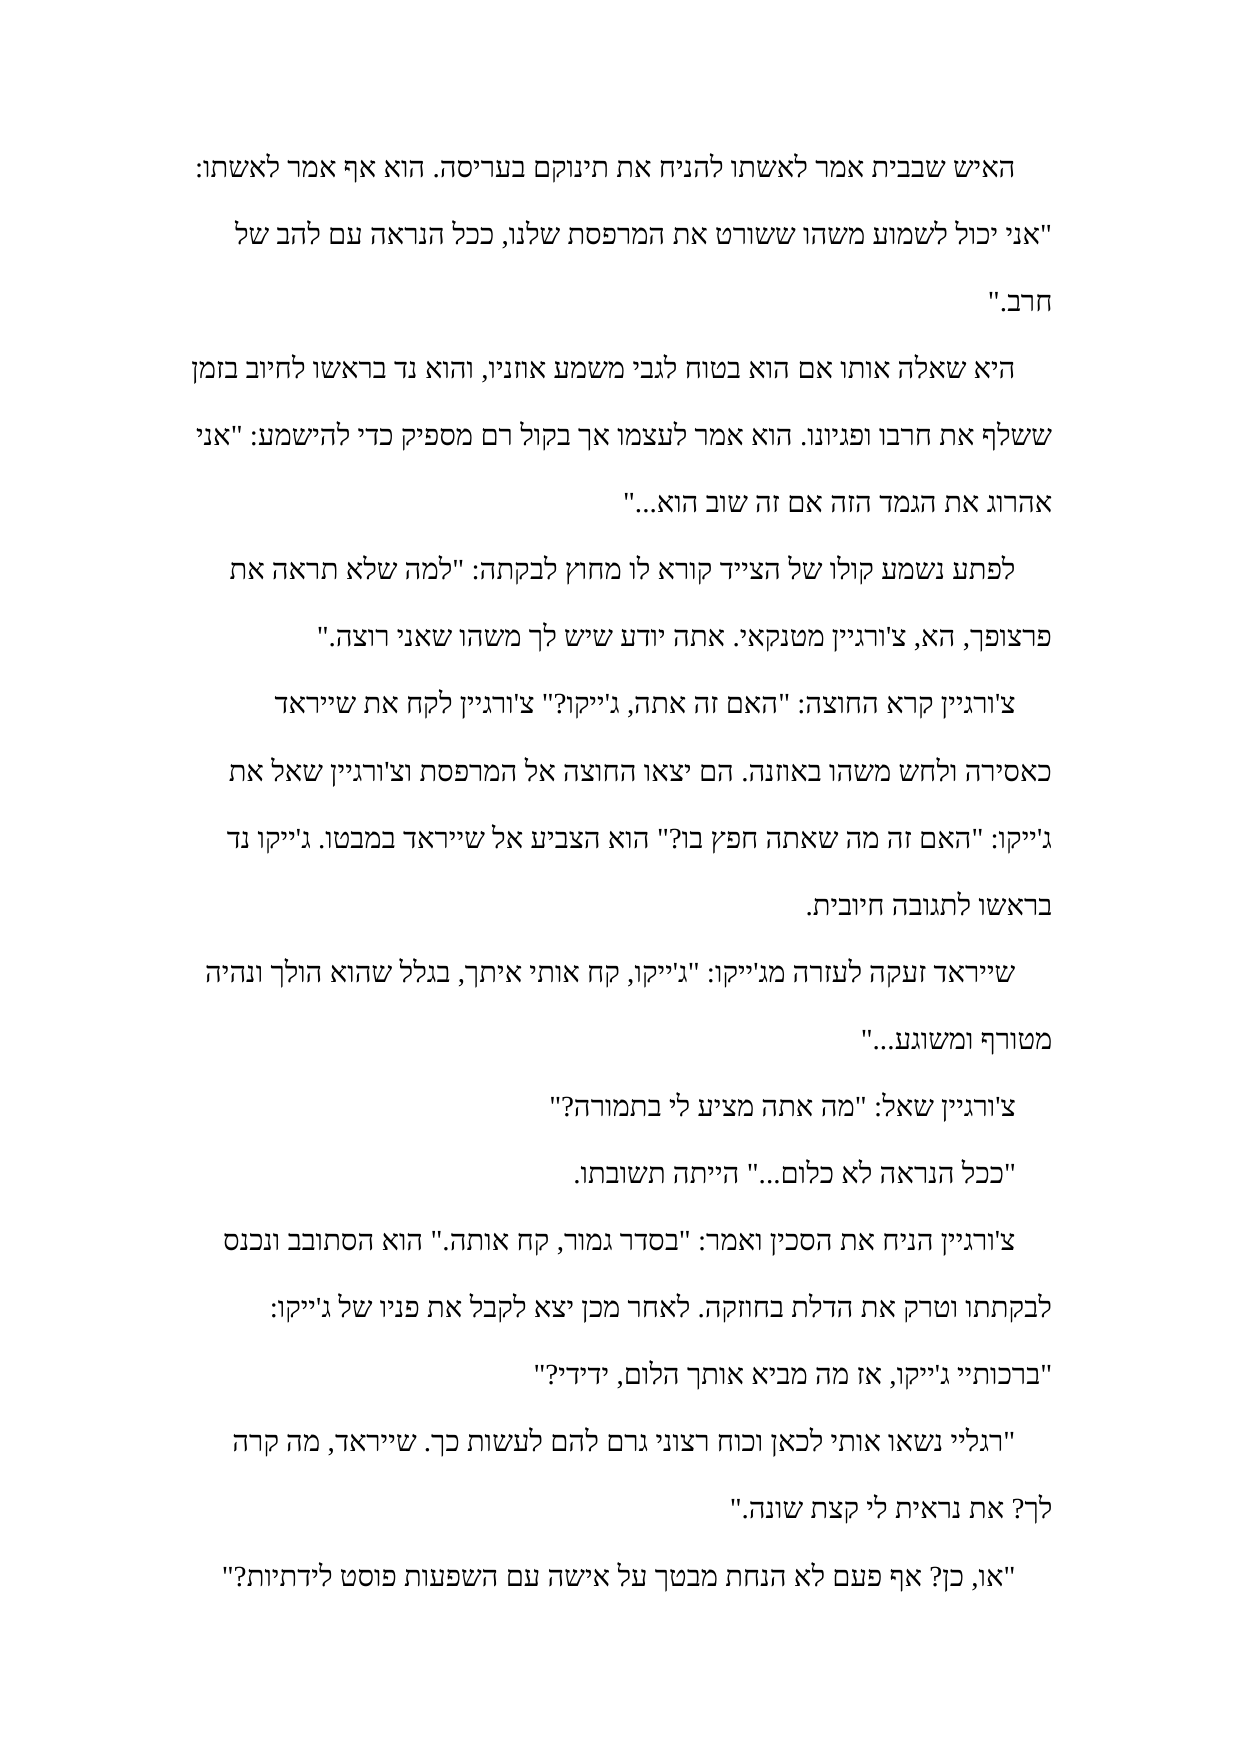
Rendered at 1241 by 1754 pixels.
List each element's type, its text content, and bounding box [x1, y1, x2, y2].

text שייראד זעקה לעזרה מג'ייקו: "ג'ייקו, קח אותי איתך, בגלל שהוא הולך ונהיה מטורף ומשוגע..." [187, 955, 1053, 1056]
text "רגליי נשאו אותי לכאן וכוח רצוני גרם להם לעשות כך. שייראד, מה קרה לך? את נראית לי קצת שונה." [187, 1424, 1053, 1525]
text האיש שבבית אמר לאשתו להניח את תינוקם בעריסה. הוא אף אמר לאשתו: "אני יכול לשמוע משהו ששורט את המרפסת שלנו, ככל הנראה עם להב של חרב." [187, 150, 1053, 318]
text צ'ורגיין הניח את הסכין ואמר: "בסדר גמור, קח אותה." הוא הסתובב ונכנס לבקתתו וטרק את הדלת בחוזקה. לאחר מכן יצא לקבל את פניו של ג'ייקו: "ברכותיי ג'ייקו, אז מה מביא אותך הלום, ידידי?" [187, 1223, 1053, 1391]
text צ'ורגיין קרא החוצה: "האם זה אתה, ג'ייקו?" צ'ורגיין לקח את שייראד כאסירה ולחש משהו באוזנה. הם יצאו החוצה אל המרפסת וצ'ורגיין שאל את ג'ייקו: "האם זה מה שאתה חפץ בו?" הוא הצביע אל שייראד במבטו. ג'ייקו נד בראשו לתגובה חיובית. [187, 687, 1053, 921]
text צ'ורגיין שאל: "מה אתה מציע לי בתמורה?" [187, 1089, 1053, 1123]
text "או, כן? אף פעם לא הנחת מבטך על אישה עם השפעות פוסט לידתיות?" [187, 1559, 1053, 1592]
text "ככל הנראה לא כלום..." הייתה תשובתו. [187, 1156, 1053, 1190]
text לפתע נשמע קולו של הצייד קורא לו מחוץ לבקתה: "למה שלא תראה את פרצופך, הא, צ'ורגיין מטנקאי. אתה יודע שיש לך משהו שאני רוצה." [187, 552, 1053, 653]
text היא שאלה אותו אם הוא בטוח לגבי משמע אוזניו, והוא נד בראשו לחיוב בזמן ששלף את חרבו ופגיונו. הוא אמר לעצמו אך בקול רם מספיק כדי להישמע: "אני אהרוג את הגמד הזה אם זה שוב הוא..." [187, 351, 1053, 519]
